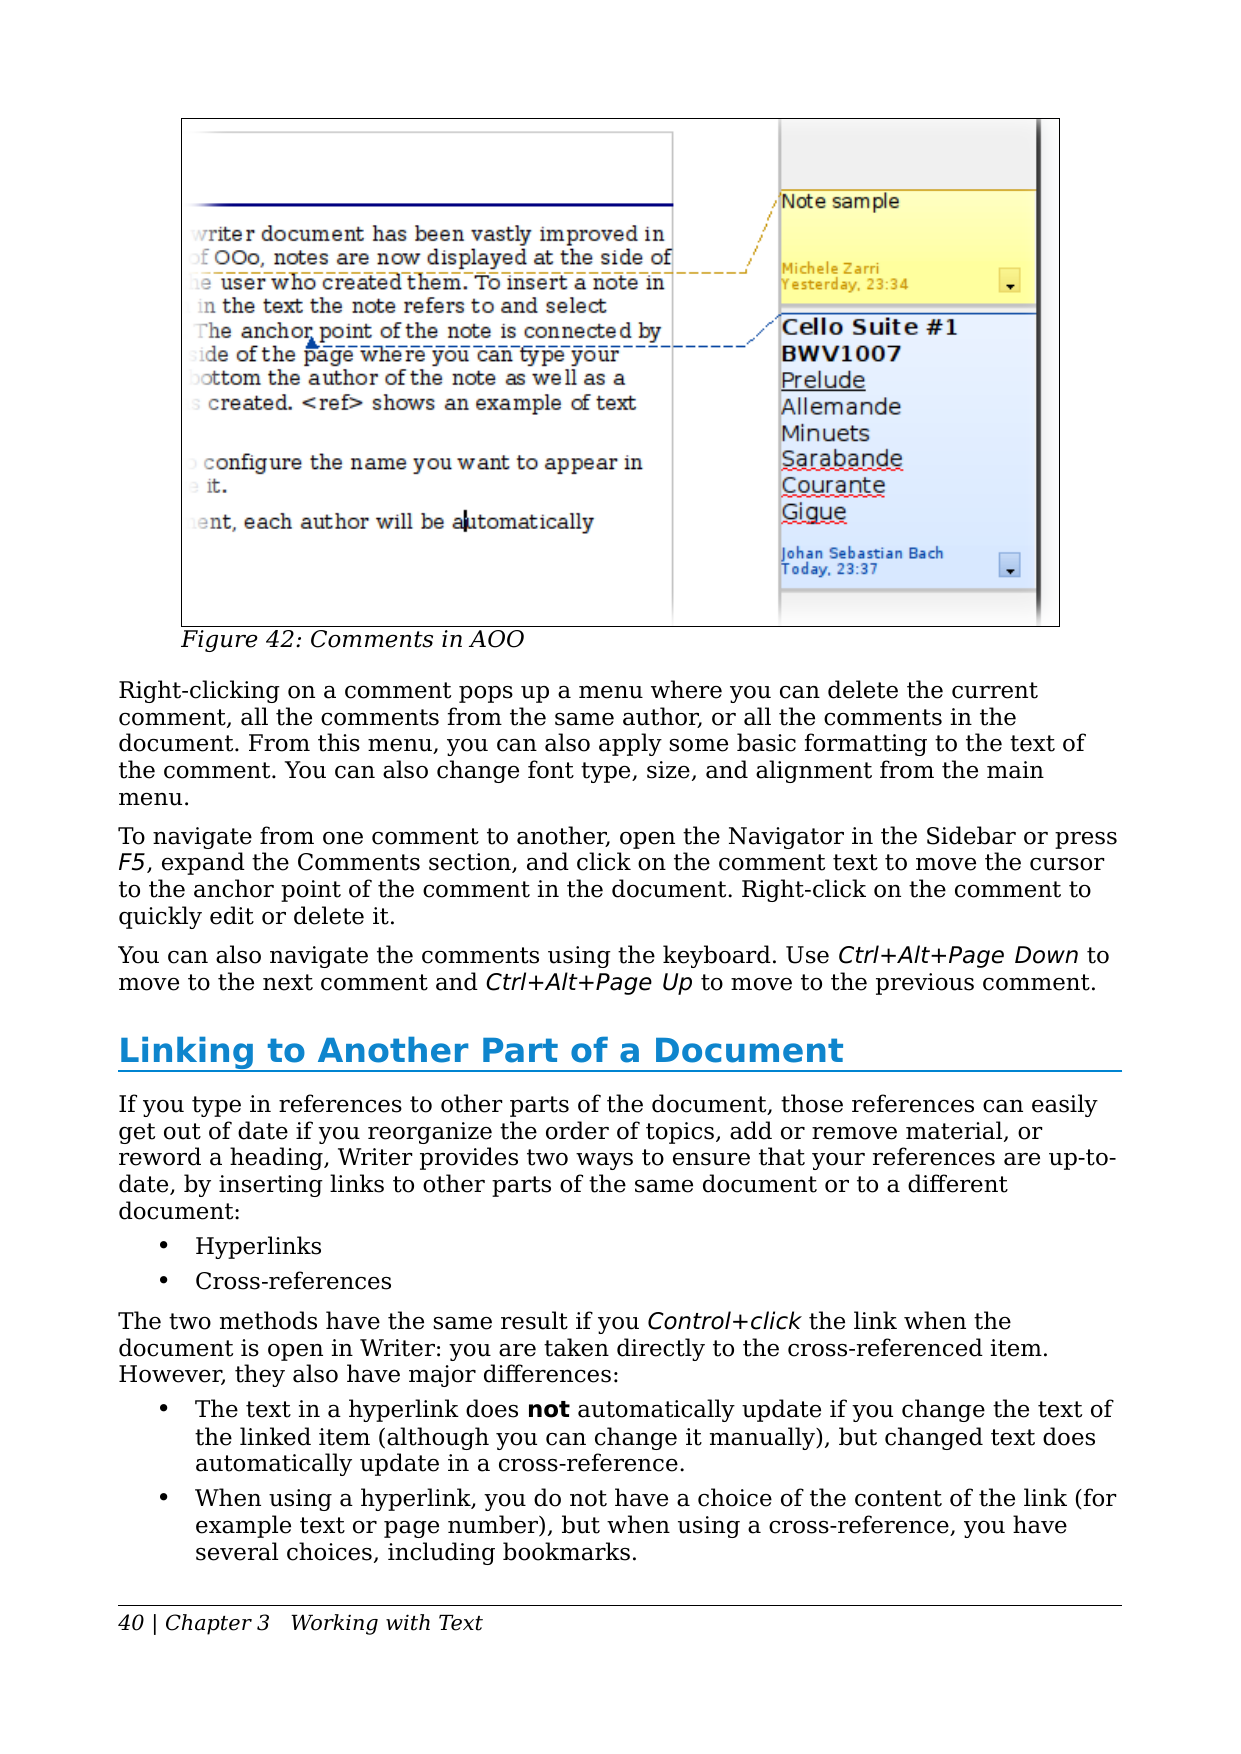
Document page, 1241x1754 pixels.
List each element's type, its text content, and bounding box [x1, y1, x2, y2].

list Hyperlinks [156, 1231, 1122, 1260]
list Cross-references [156, 1266, 1122, 1296]
text Figure 42: Comments in AOO [181, 627, 1059, 653]
text You can also navigate the comments using the keyboard. Use Ctrl+Alt+Page Down to move to the next comment and Ctrl+Alt+Page Up to move to the previous comment. [118, 942, 1122, 995]
text Right-clicking on a comment pops up a menu where you can delete the current comment, all the comments from the same author, or all the comments in the document. From this menu, you can also apply some basic formatting to the text of the comment. You can also change font type, size, and alignment from the main menu. [118, 677, 1122, 810]
list The text in a hyperlink does not automatically update if you change the text of the linked item (although you can change it manually), but changed text does automatically update in a cross-reference. [156, 1394, 1122, 1477]
text To navigate from one comment to another, open the Navigator in the Sidebar or press F5, expand the Comments section, and click on the comment text to move the cursor to the anchor point of the comment in the document. Right-click on the comment to quickly edit or delete it. [118, 823, 1122, 929]
list The two methods have the same result if you Control+click the link when the document is open in Writer: you are taken directly to the cross-referenced item. However, they also have major differences: [118, 1308, 1122, 1388]
list If you type in references to other parts of the document, those references can easily get out of date if you reorganize the order of topics, add or remove material, or reword a heading, Writer provides two ways to ensure that your references are up-to-date, by inserting links to other parts of the same document or to a different document: [118, 1091, 1122, 1224]
subtitle Linking to Another Part of a Document [118, 1031, 1122, 1070]
picture [182, 119, 1059, 626]
list When using a hyperlink, you do not have a choice of the content of the link (for example text or page number), but when using a cross-reference, you have several choices, including bookmarks. [156, 1483, 1122, 1566]
